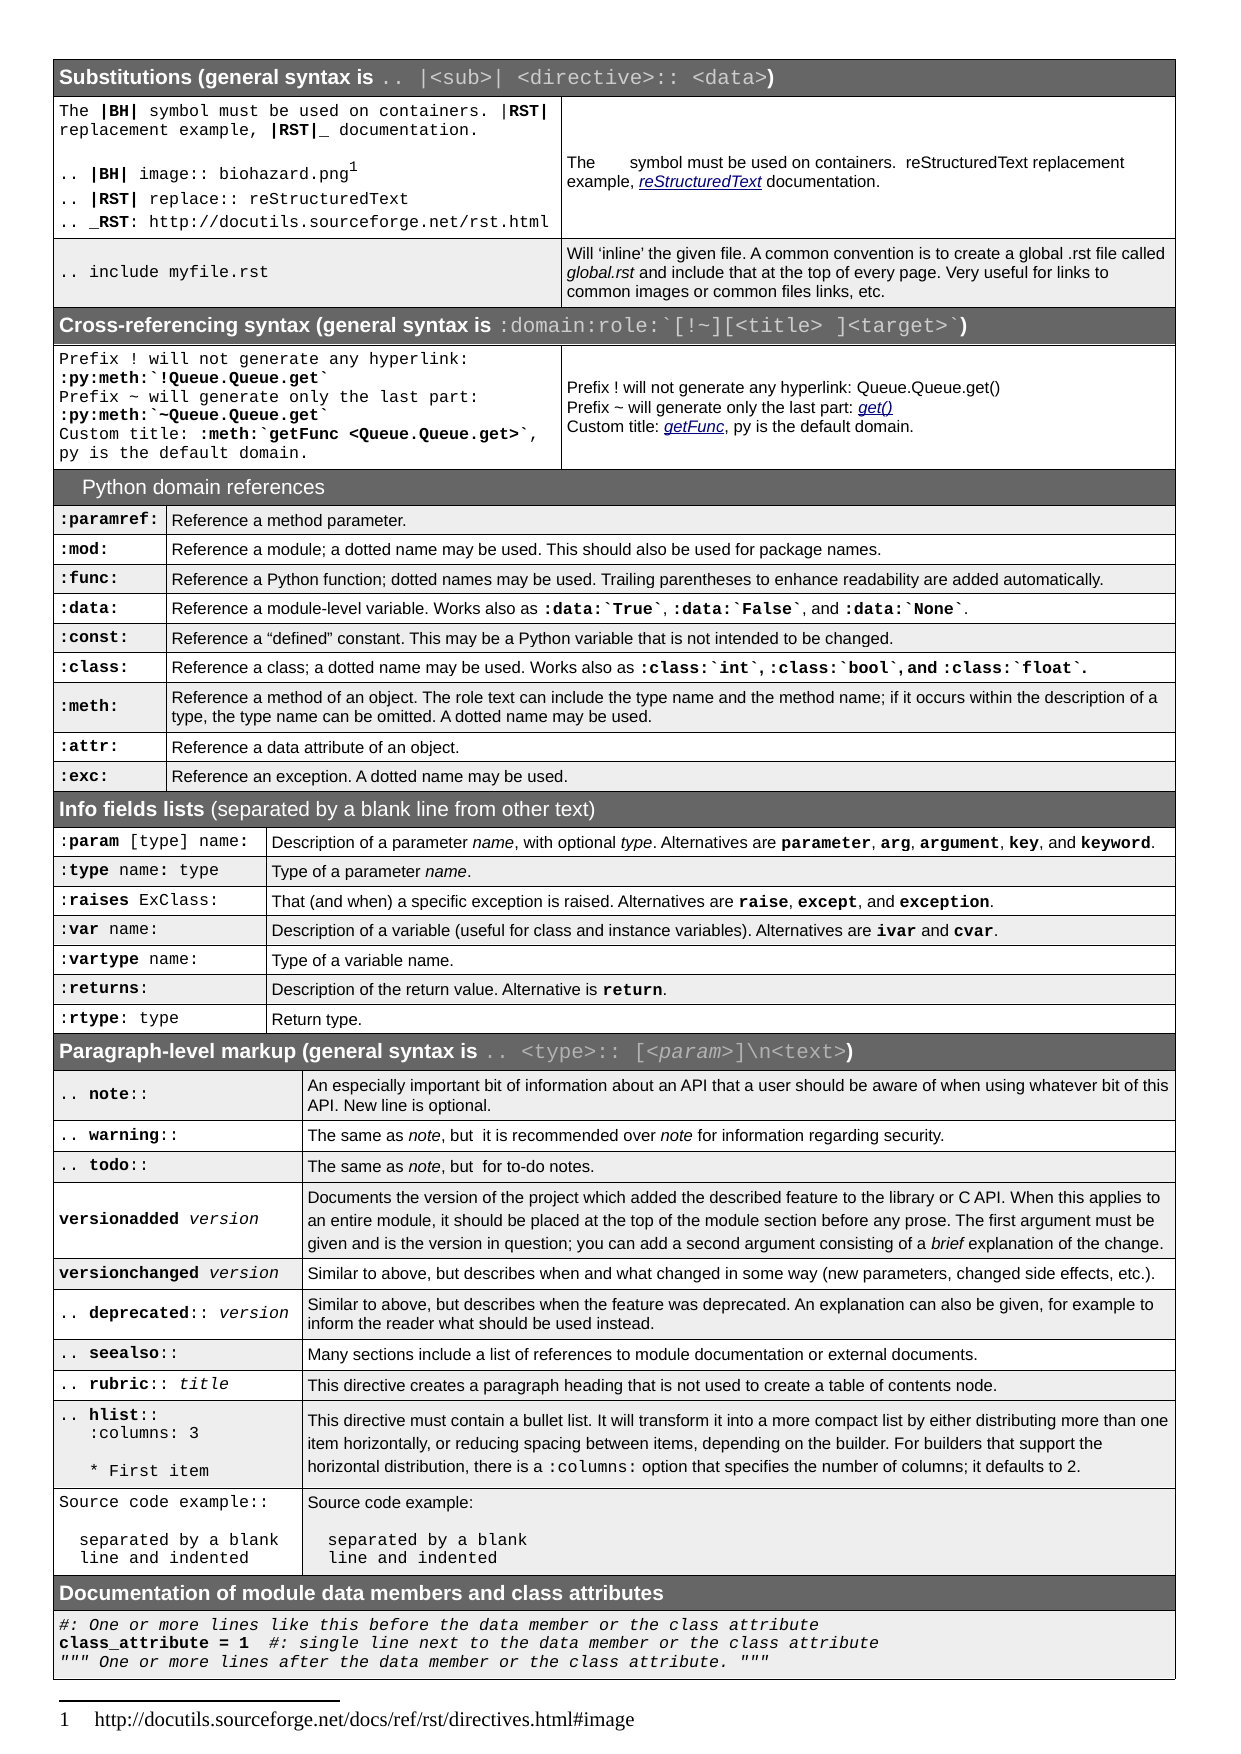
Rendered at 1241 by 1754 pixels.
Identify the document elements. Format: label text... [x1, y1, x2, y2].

table_cell Documents the version of the project which added the described feature to the library or C API. When this applies to an entire module, it should be placed at the top of the module section before any prose. The first argument must be given and is the version in question; you can add a second argument consisting of a brief explanation of the change. [303, 1183, 1175, 1258]
table_cell Reference a “defined” constant. This may be a Python variable that is not intended to be changed. [167, 624, 1175, 652]
table_cell #: One or more lines like this before the data member or the class attribute class_attribute = 1 #: single line next to the data member or the class attribute """ One or more lines after the data member or the class attribute. """ [54, 1611, 1175, 1678]
table_cell Type of a parameter name. [267, 857, 1175, 886]
table_cell .. note:: [54, 1071, 302, 1120]
table_cell :returns: [54, 975, 266, 1003]
table_header Python domain references [54, 470, 1175, 505]
table_cell :paramref: [54, 506, 166, 534]
table_cell .. warning:: [54, 1121, 302, 1151]
table_cell versionchanged version [54, 1259, 302, 1289]
table_cell An especially important bit of information about an API that a user should be aware of when using whatever bit of this API. New line is optional. [303, 1071, 1175, 1120]
table_cell Will ‘inline’ the given file. A common convention is to create a global .rst file called global.rst and include that at the top of every page. Very useful for links to common images or common files links, etc. [562, 239, 1175, 307]
table_header Info fields lists (separated by a blank line from other text) [54, 792, 1175, 827]
table_cell :mod: [54, 535, 166, 564]
table_cell :data: [54, 594, 166, 623]
table_cell :func: [54, 565, 166, 593]
table_cell Type of a variable name. [267, 946, 1175, 974]
table_header Documentation of module data members and class attributes [54, 1576, 1175, 1610]
table_cell Similar to above, but describes when and what changed in some way (new parameters, changed side effects, etc.). [303, 1259, 1175, 1289]
table_cell versionadded version [54, 1183, 302, 1258]
table_cell Description of the return value. Alternative is return. [267, 975, 1175, 1003]
table_cell Reference an exception. A dotted name may be used. [167, 762, 1175, 791]
table_cell Many sections include a list of references to module documentation or external documents. [303, 1340, 1175, 1370]
table_cell This directive creates a paragraph heading that is not used to create a table of contents node. [303, 1371, 1175, 1400]
table_cell Description of a variable (useful for class and instance variables). Alternatives are ivar and cvar. [267, 916, 1175, 944]
table_cell The same as note, but it is recommended over note for information regarding security. [303, 1121, 1175, 1151]
table_header Paragraph-level markup (general syntax is .. <type>:: [<param>]\n<text>) [54, 1034, 1175, 1070]
table_cell :meth: [54, 683, 166, 732]
table_cell :attr: [54, 733, 166, 761]
table_cell That (and when) a specific exception is raised. Alternatives are raise, except, and exception. [267, 887, 1175, 915]
table_cell Reference a module; a dotted name may be used. This should also be used for package names. [167, 535, 1175, 564]
table_cell :const: [54, 624, 166, 652]
table_cell Reference a module-level variable. Works also as :data:`True`, :data:`False`, and :data:`None`. [167, 594, 1175, 623]
table_cell Reference a method parameter. [167, 506, 1175, 534]
table_cell Return type. [267, 1005, 1175, 1033]
table_cell Reference a Python function; dotted names may be used. Trailing parentheses to enhance readability are added automatically. [167, 565, 1175, 593]
table_cell .. include myfile.rst [54, 239, 561, 307]
table_cell Cross-referencing syntax (general syntax is :domain:role:`[!~][<title> ]<target>`) [54, 308, 1175, 344]
table_cell Source code example:: separated by a blank line and indented [54, 1489, 302, 1575]
table_cell :rtype: type [54, 1005, 266, 1033]
table_cell :param [type] name: [54, 828, 266, 856]
table_cell Reference a method of an object. The role text can include the type name and the method name; if it occurs within the description of a type, the type name can be omitted. A dotted name may be used. [167, 683, 1175, 732]
table_cell Reference a class; a dotted name may be used. Works also as :class:`int`, :class:`bool`, and :class:`float`. [167, 653, 1175, 682]
table_cell :vartype name: [54, 946, 266, 974]
table_cell The symbol must be used on containers. reStructuredText replacement example, reStructuredText documentation. [562, 97, 1175, 238]
table_cell Prefix ! will not generate any hyperlink: Queue.Queue.get() Prefix ~ will generate only the last part: get() Custom title: getFunc, py is the default domain. [562, 346, 1175, 469]
table_cell :class: [54, 653, 166, 682]
table_cell :raises ExClass: [54, 887, 266, 915]
table_cell Source code example: separated by a blank line and indented [303, 1489, 1175, 1575]
table_cell The |BH| symbol must be used on containers. |RST| replacement example, |RST|_ documentation. .. |BH| image:: biohazard.png .. |RST| replace:: reStructuredText .. _RST: http://docutils.sourceforge.net/rst.html [54, 97, 561, 238]
table_cell Prefix ! will not generate any hyperlink: :py:meth:`!Queue.Queue.get` Prefix ~ will generate only the last part: :py:meth:`~Queue.Queue.get` Custom title: :meth:`getFunc <Queue.Queue.get>`, py is the default domain. [54, 346, 561, 469]
table_cell Description of a parameter name, with optional type. Alternatives are parameter, arg, argument, key, and keyword. [267, 828, 1175, 856]
table_cell :var name: [54, 916, 266, 944]
table_cell :type name: type [54, 857, 266, 886]
table_cell .. deprecated:: version [54, 1290, 302, 1339]
table_cell .. seealso:: [54, 1340, 302, 1370]
table_cell The same as note, but for to-do notes. [303, 1152, 1175, 1182]
table_cell Reference a data attribute of an object. [167, 733, 1175, 761]
table_cell :exc: [54, 762, 166, 791]
table_header Substitutions (general syntax is .. |<sub>| <directive>:: <data>) [54, 60, 1175, 96]
table_cell .. hlist:: :columns: 3 * First item [54, 1401, 302, 1487]
table_cell This directive must contain a bullet list. It will transform it into a more compact list by either distributing more than one item horizontally, or reducing spacing between items, depending on the builder. For builders that support the horizontal distribution, there is a :columns: option that specifies the number of columns; it defaults to 2. [303, 1401, 1175, 1487]
table_cell Similar to above, but describes when the feature was deprecated. An explanation can also be given, for example to inform the reader what should be used instead. [303, 1290, 1175, 1339]
table_cell .. rubric:: title [54, 1371, 302, 1400]
table_cell .. todo:: [54, 1152, 302, 1182]
